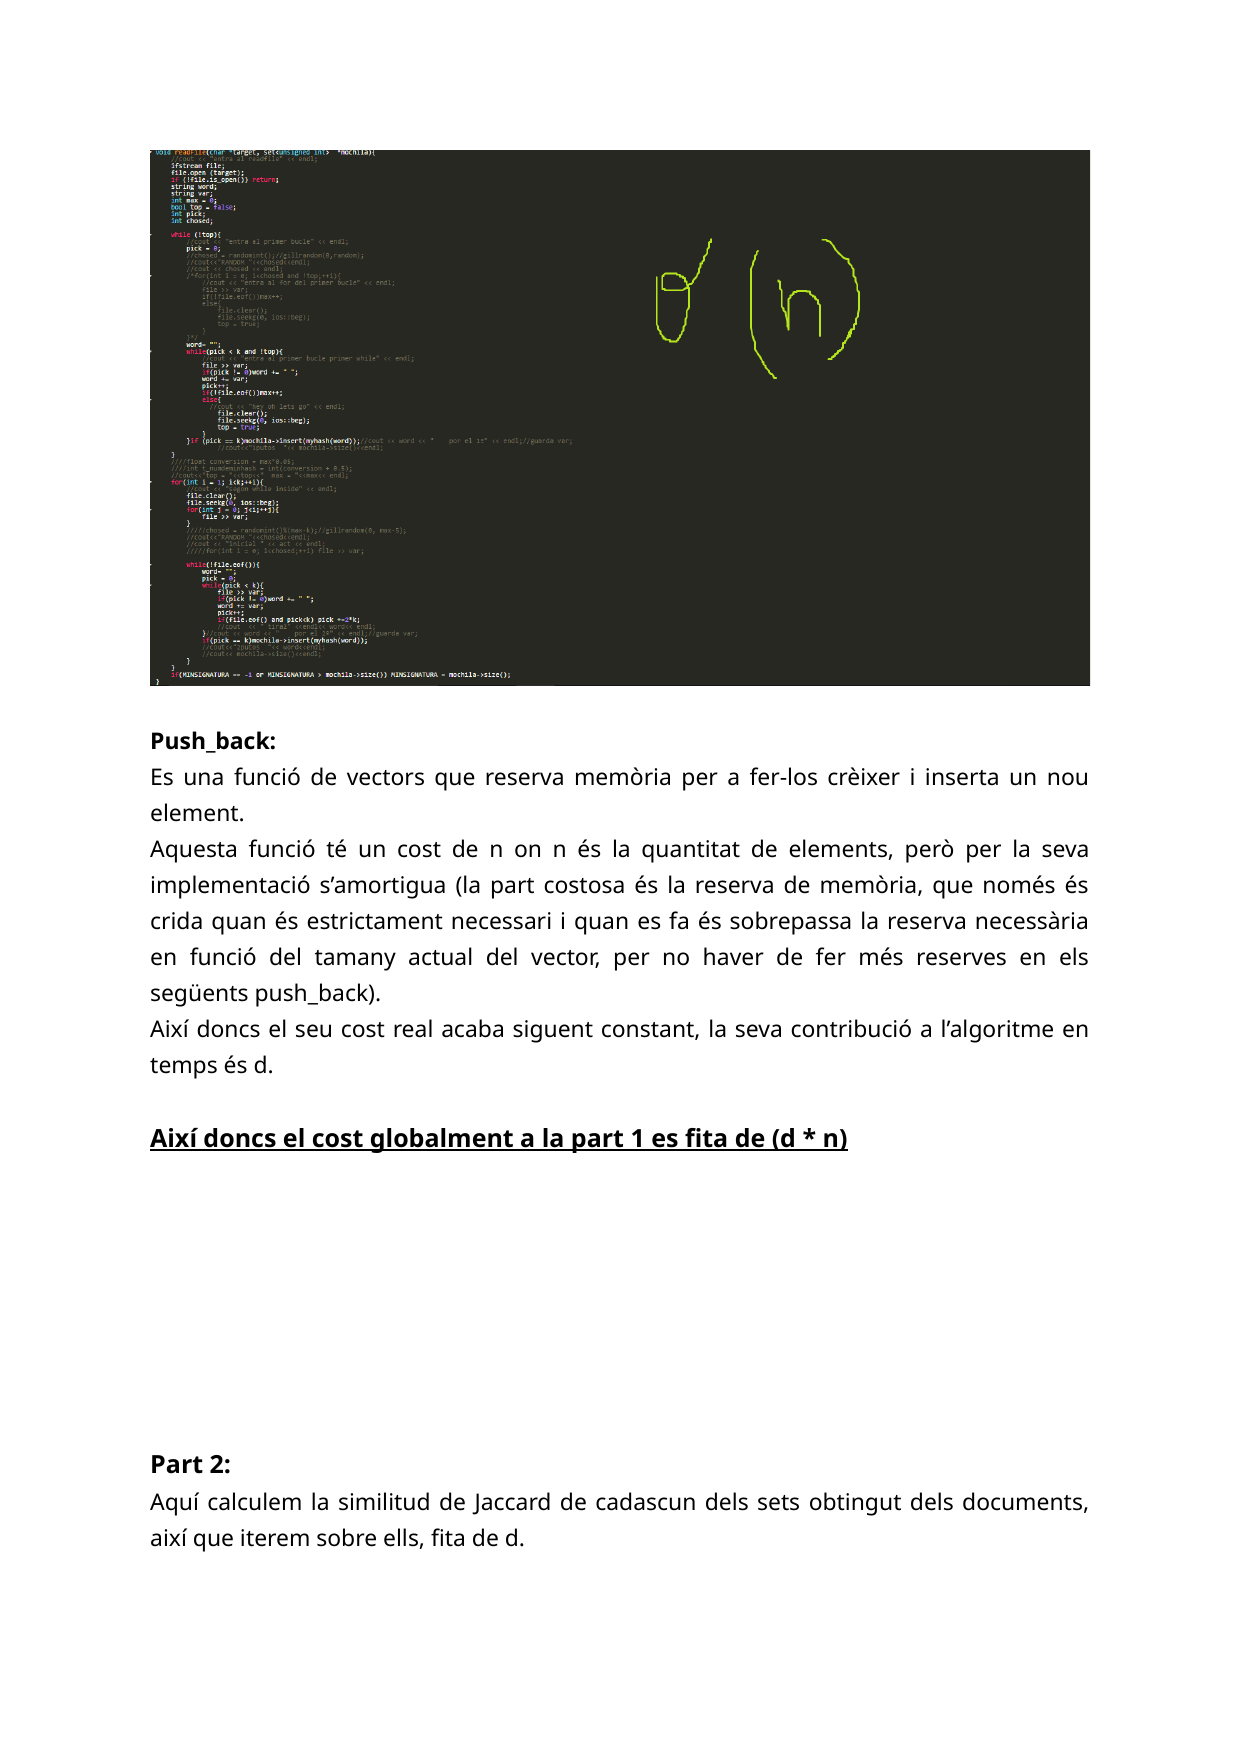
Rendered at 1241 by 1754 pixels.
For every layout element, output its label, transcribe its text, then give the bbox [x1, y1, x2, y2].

text Es una funció de vectors que reserva memòria per a fer-los crèixer i inserta un nou element. [150, 761, 1090, 828]
text Aquí calculem la similitud de Jaccard de cadascun dels sets obtingut dels documents, així que iterem sobre ells, fita de d. [150, 1486, 1090, 1553]
text Push_back: [150, 725, 1090, 756]
text Així doncs el seu cost real acaba siguent constant, la seva contribució a l’algoritme en temps és d. [150, 1013, 1090, 1080]
text Aquesta funció té un cost de n on n és la quantitat de elements, però per la seva implementació s’amortigua (la part costosa és la reserva de memòria, que només és crida quan és estrictament necessari i quan es fa és sobrepassa la reserva necessària en funció del tamany actual del vector, per no haver de fer més reserves en els següents push_back). [150, 833, 1090, 1008]
text Part 2: [150, 1447, 1090, 1481]
picture [150, 150, 1091, 686]
text Així doncs el cost globalment a la part 1 es fita de (d * n) [150, 1121, 1090, 1154]
